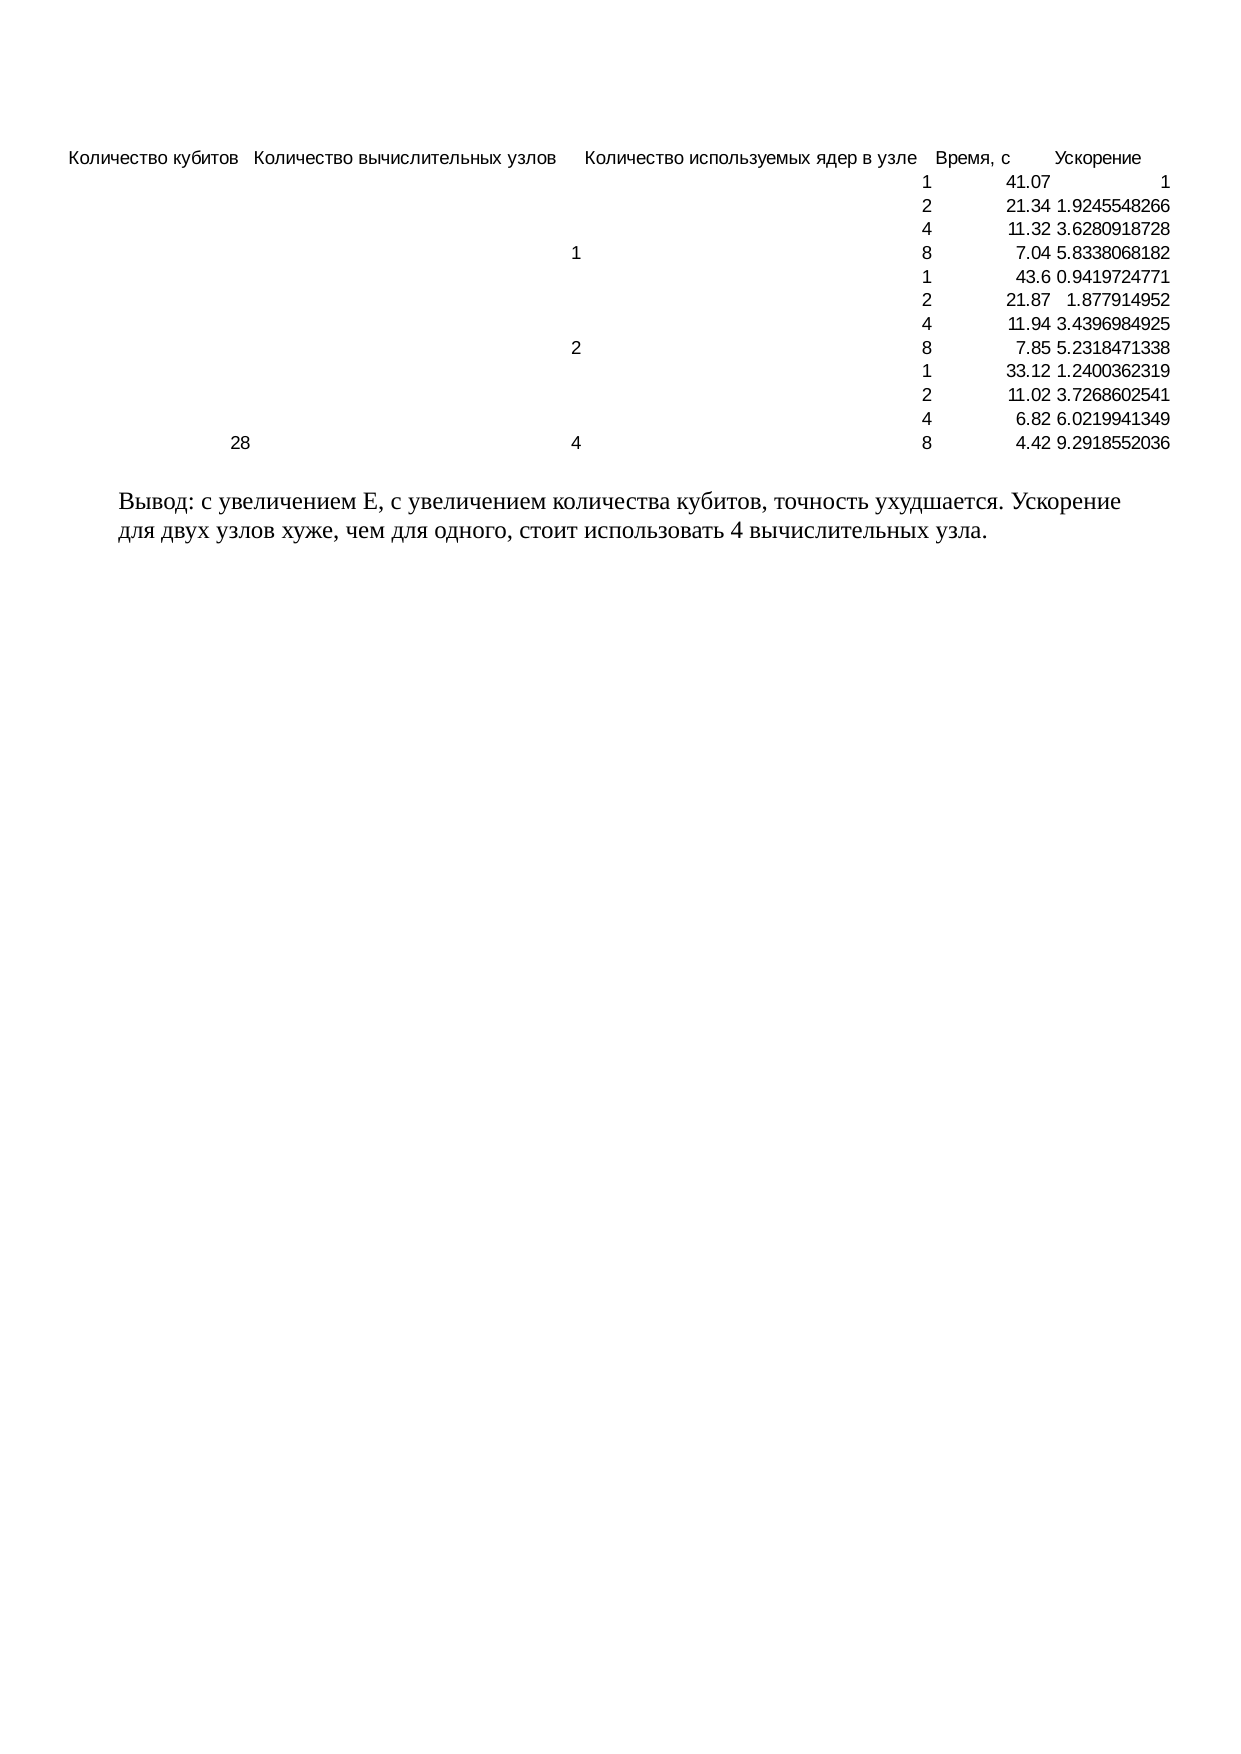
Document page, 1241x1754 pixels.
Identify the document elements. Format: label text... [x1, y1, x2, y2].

text Вывод: с увеличением Е, с увеличением количества кубитов, точность ухудшается. Ускорение для двух узлов хуже, чем для одного, стоит использовать 4 вычислительных узла. [118, 486, 1122, 544]
